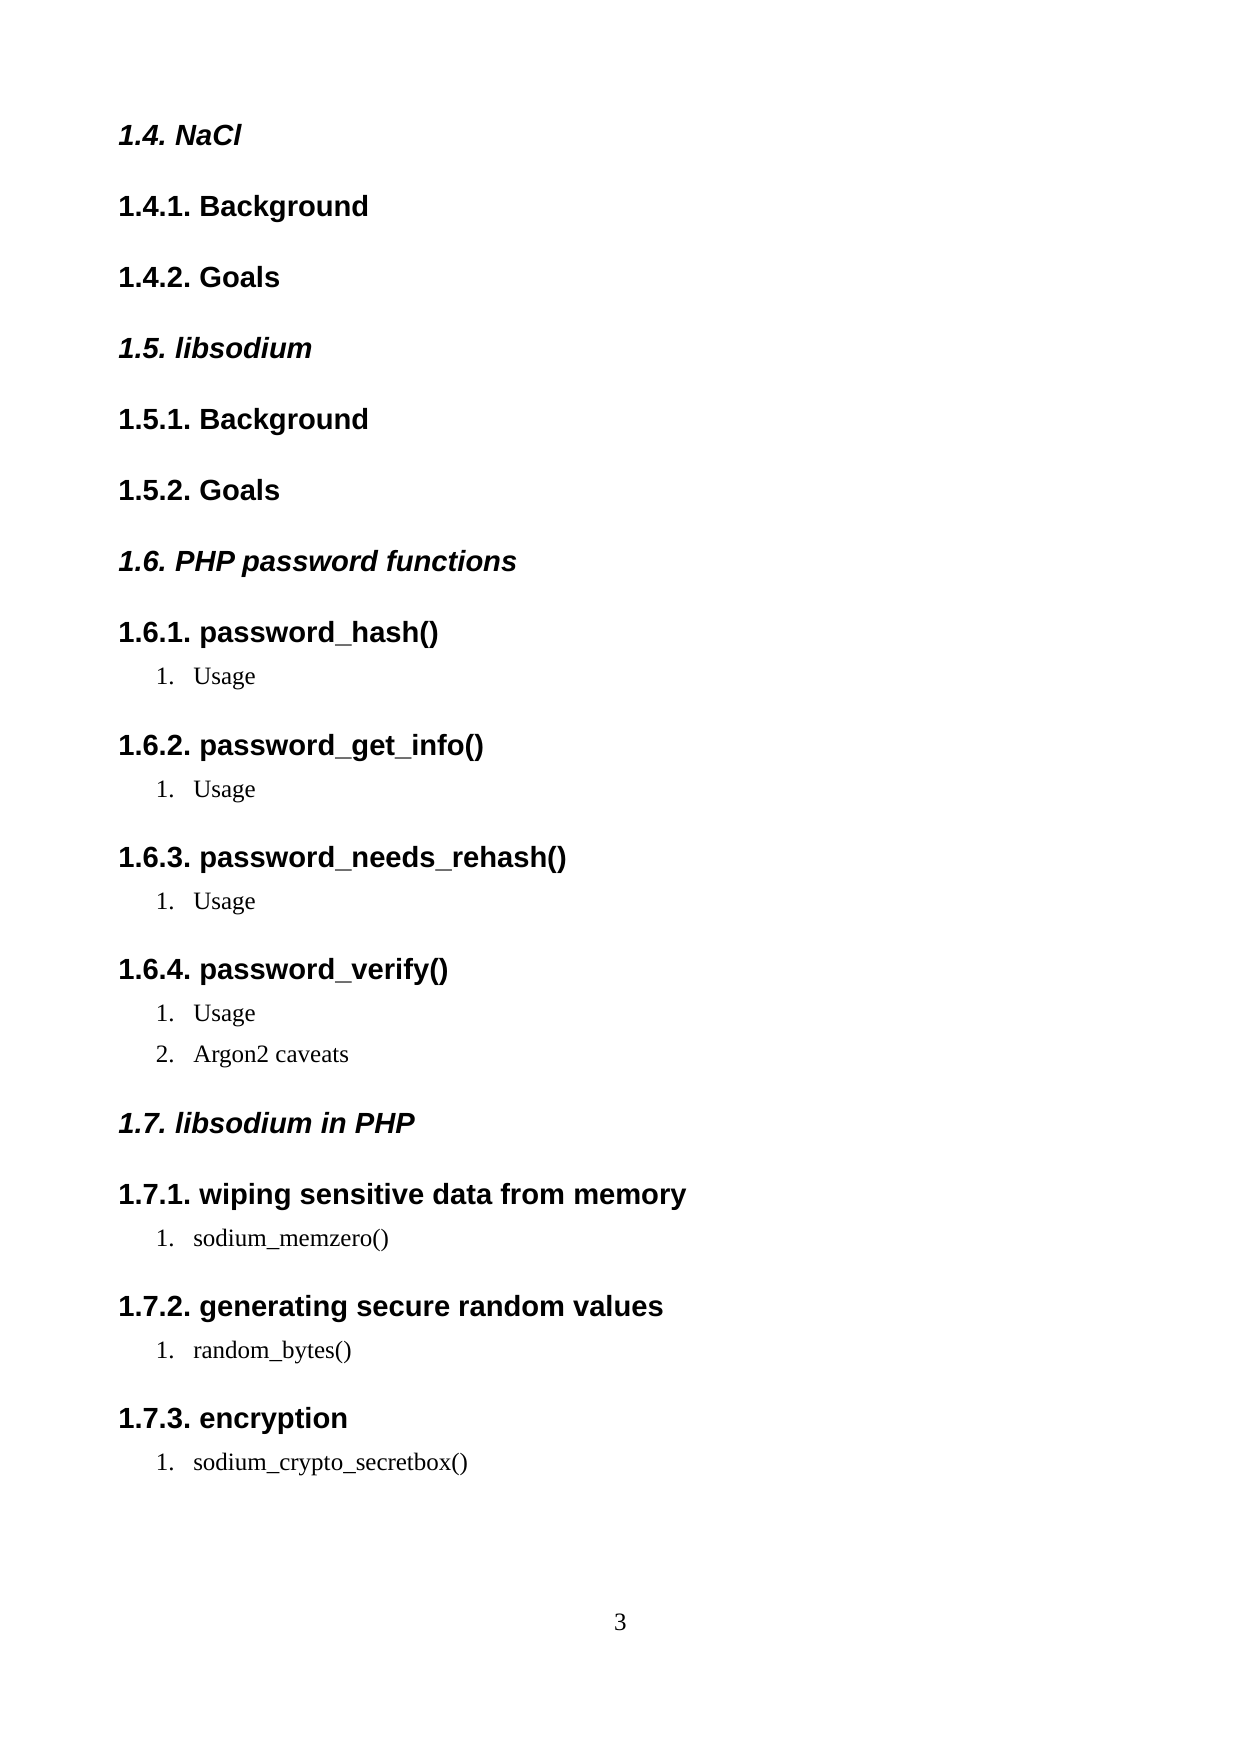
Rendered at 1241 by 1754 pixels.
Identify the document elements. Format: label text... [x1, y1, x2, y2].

subtitle Goals [118, 473, 1122, 507]
subtitle password_verify() [118, 952, 1122, 986]
list Usage [156, 661, 1122, 690]
subtitle generating secure random values [118, 1289, 1122, 1323]
list Usage [156, 998, 1122, 1027]
subtitle Background [118, 189, 1122, 223]
subtitle encryption [118, 1401, 1122, 1435]
subtitle libsodium [118, 331, 1122, 365]
list sodium_crypto_secretbox() [156, 1447, 1122, 1476]
subtitle password_hash() [118, 615, 1122, 649]
subtitle NaCl [118, 118, 1122, 152]
subtitle PHP password functions [118, 544, 1122, 578]
subtitle password_needs_rehash() [118, 840, 1122, 873]
list sodium_memzero() [156, 1223, 1122, 1252]
subtitle password_get_info() [118, 728, 1122, 761]
subtitle Background [118, 402, 1122, 436]
subtitle wiping sensitive data from memory [118, 1177, 1122, 1210]
list Usage [156, 886, 1122, 915]
list Usage [156, 774, 1122, 802]
list Argon2 caveats [156, 1039, 1122, 1068]
subtitle libsodium in PHP [118, 1106, 1122, 1139]
list random_bytes() [156, 1335, 1122, 1364]
subtitle Goals [118, 260, 1122, 294]
